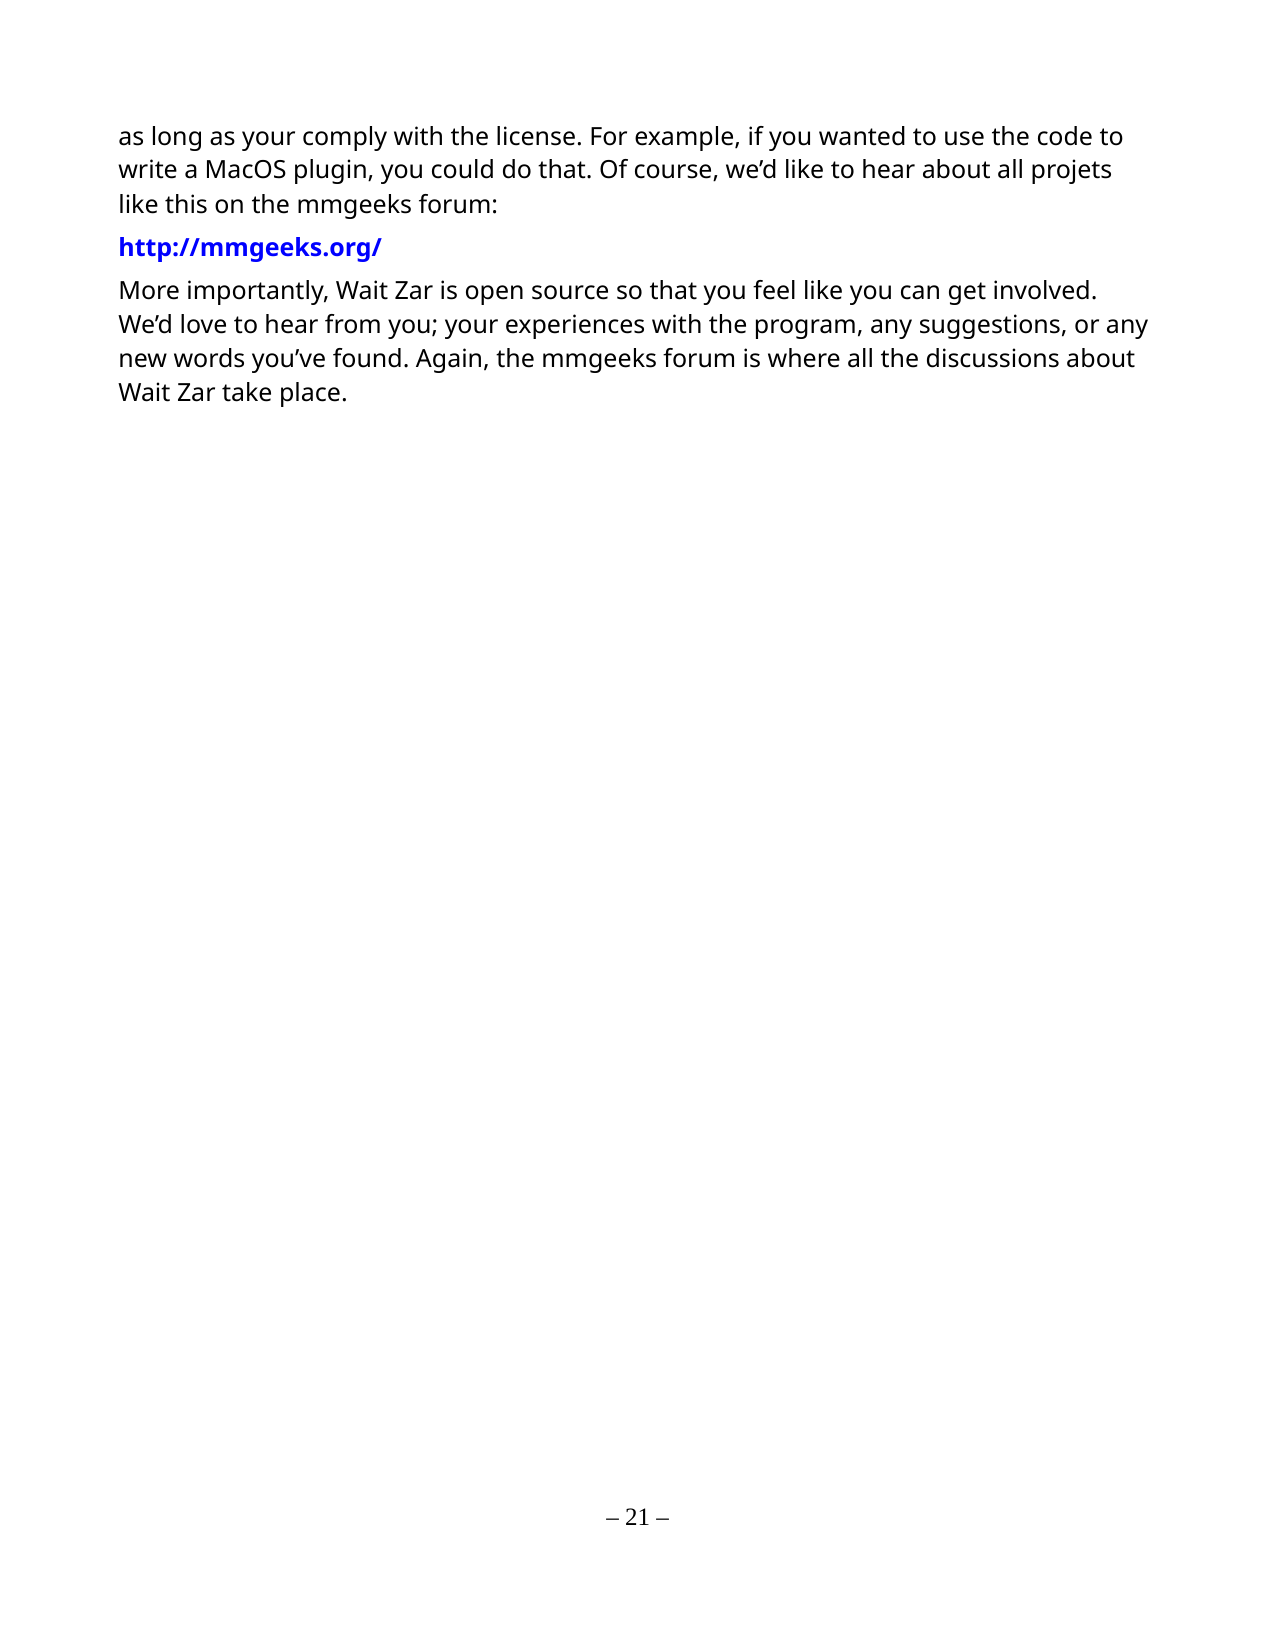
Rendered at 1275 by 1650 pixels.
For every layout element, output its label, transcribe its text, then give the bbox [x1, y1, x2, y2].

text More importantly, Wait Zar is open source so that you feel like you can get involved. We’d love to hear from you; your experiences with the program, any suggestions, or any new words you’ve found. Again, the mmgeeks forum is where all the discussions about Wait Zar take place. [118, 272, 1157, 409]
text as long as your comply with the license. For example, if you wanted to use the code to write a MacOS plugin, you could do that. Of course, we’d like to hear about all projets like this on the mmgeeks forum: [118, 118, 1157, 220]
text http://mmgeeks.org/ [118, 229, 1157, 263]
